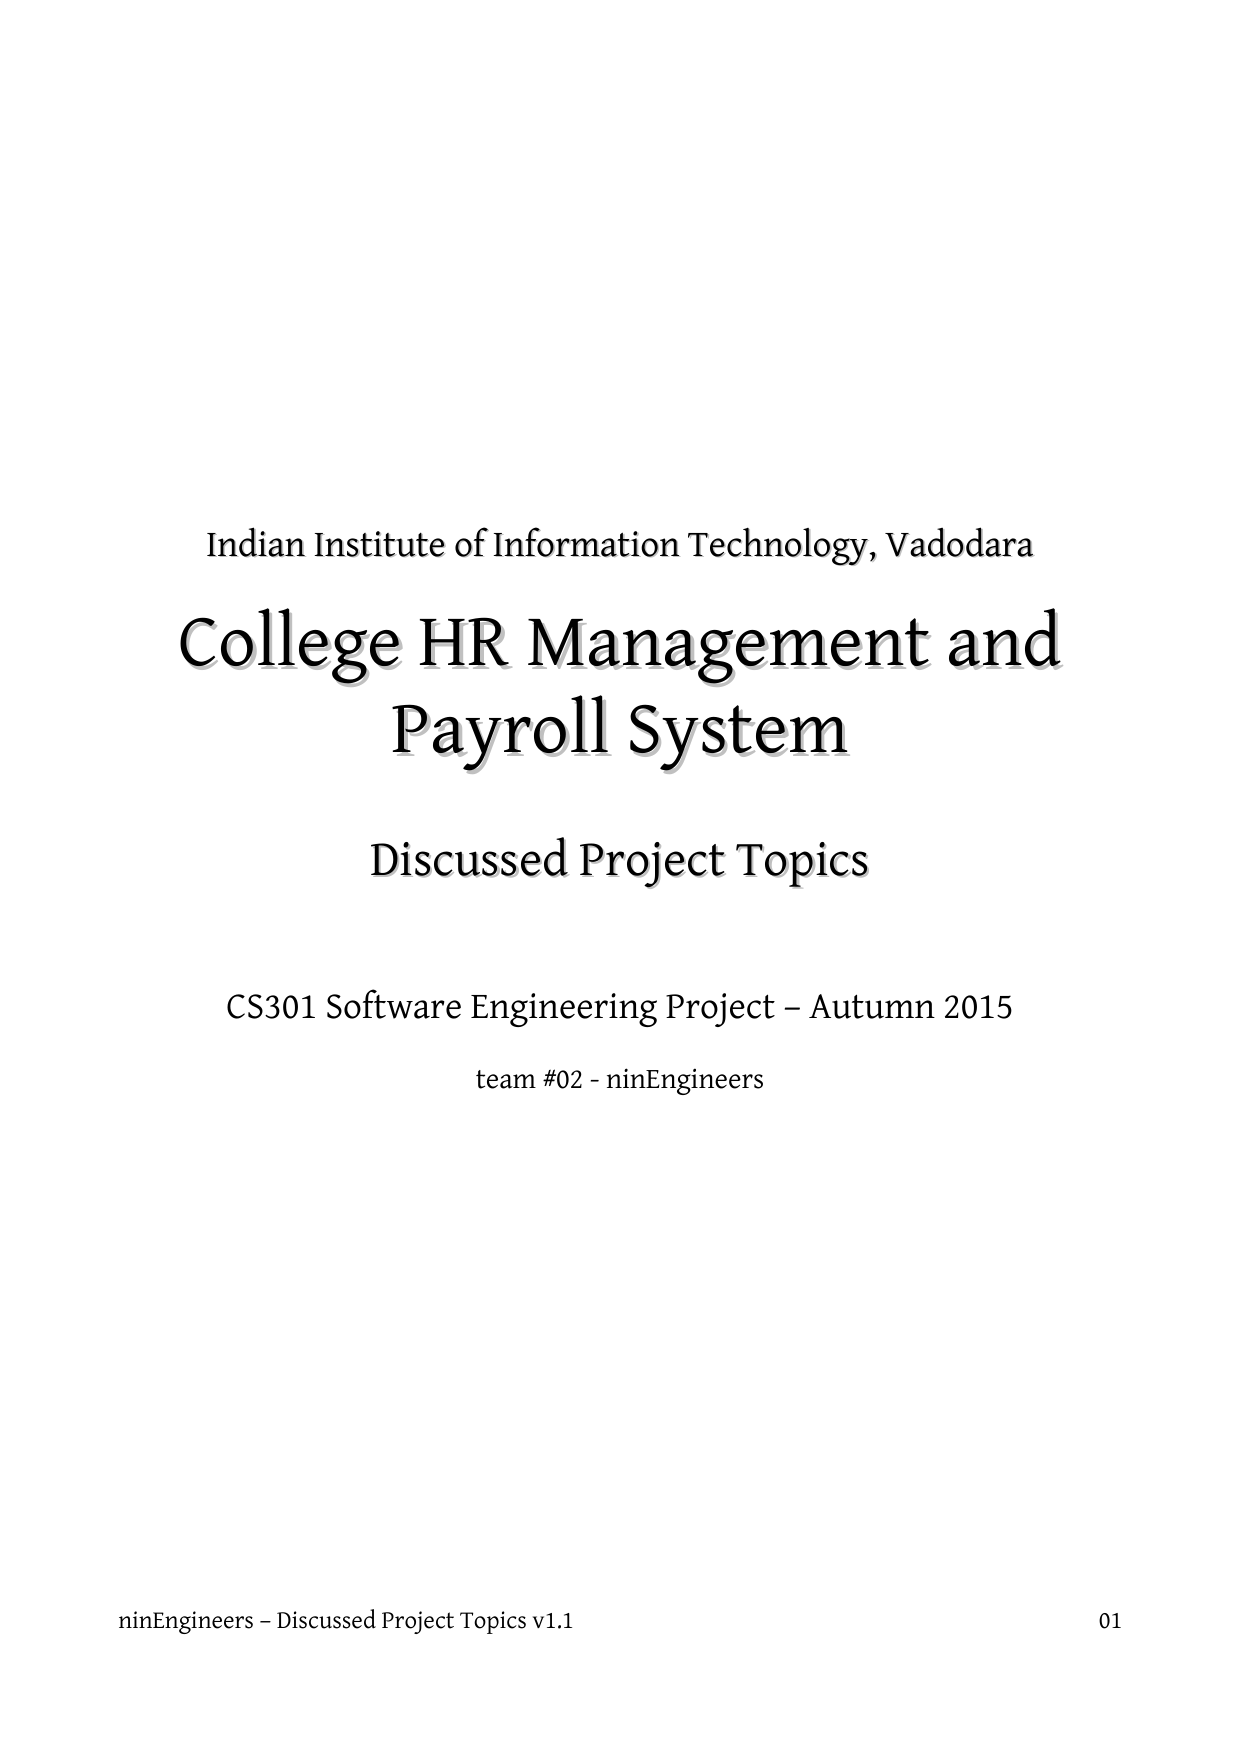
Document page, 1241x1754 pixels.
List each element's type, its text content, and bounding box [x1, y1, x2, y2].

text team #02 - ninEngineers [118, 1063, 1122, 1097]
text CS301 Software Engineering Project – Autumn 2015 [118, 986, 1122, 1029]
text Indian Institute of Information Technology, Vadodara [118, 523, 1122, 567]
text College HR Management and Payroll System [118, 600, 1122, 774]
text Discussed Project Topics [118, 832, 1122, 890]
